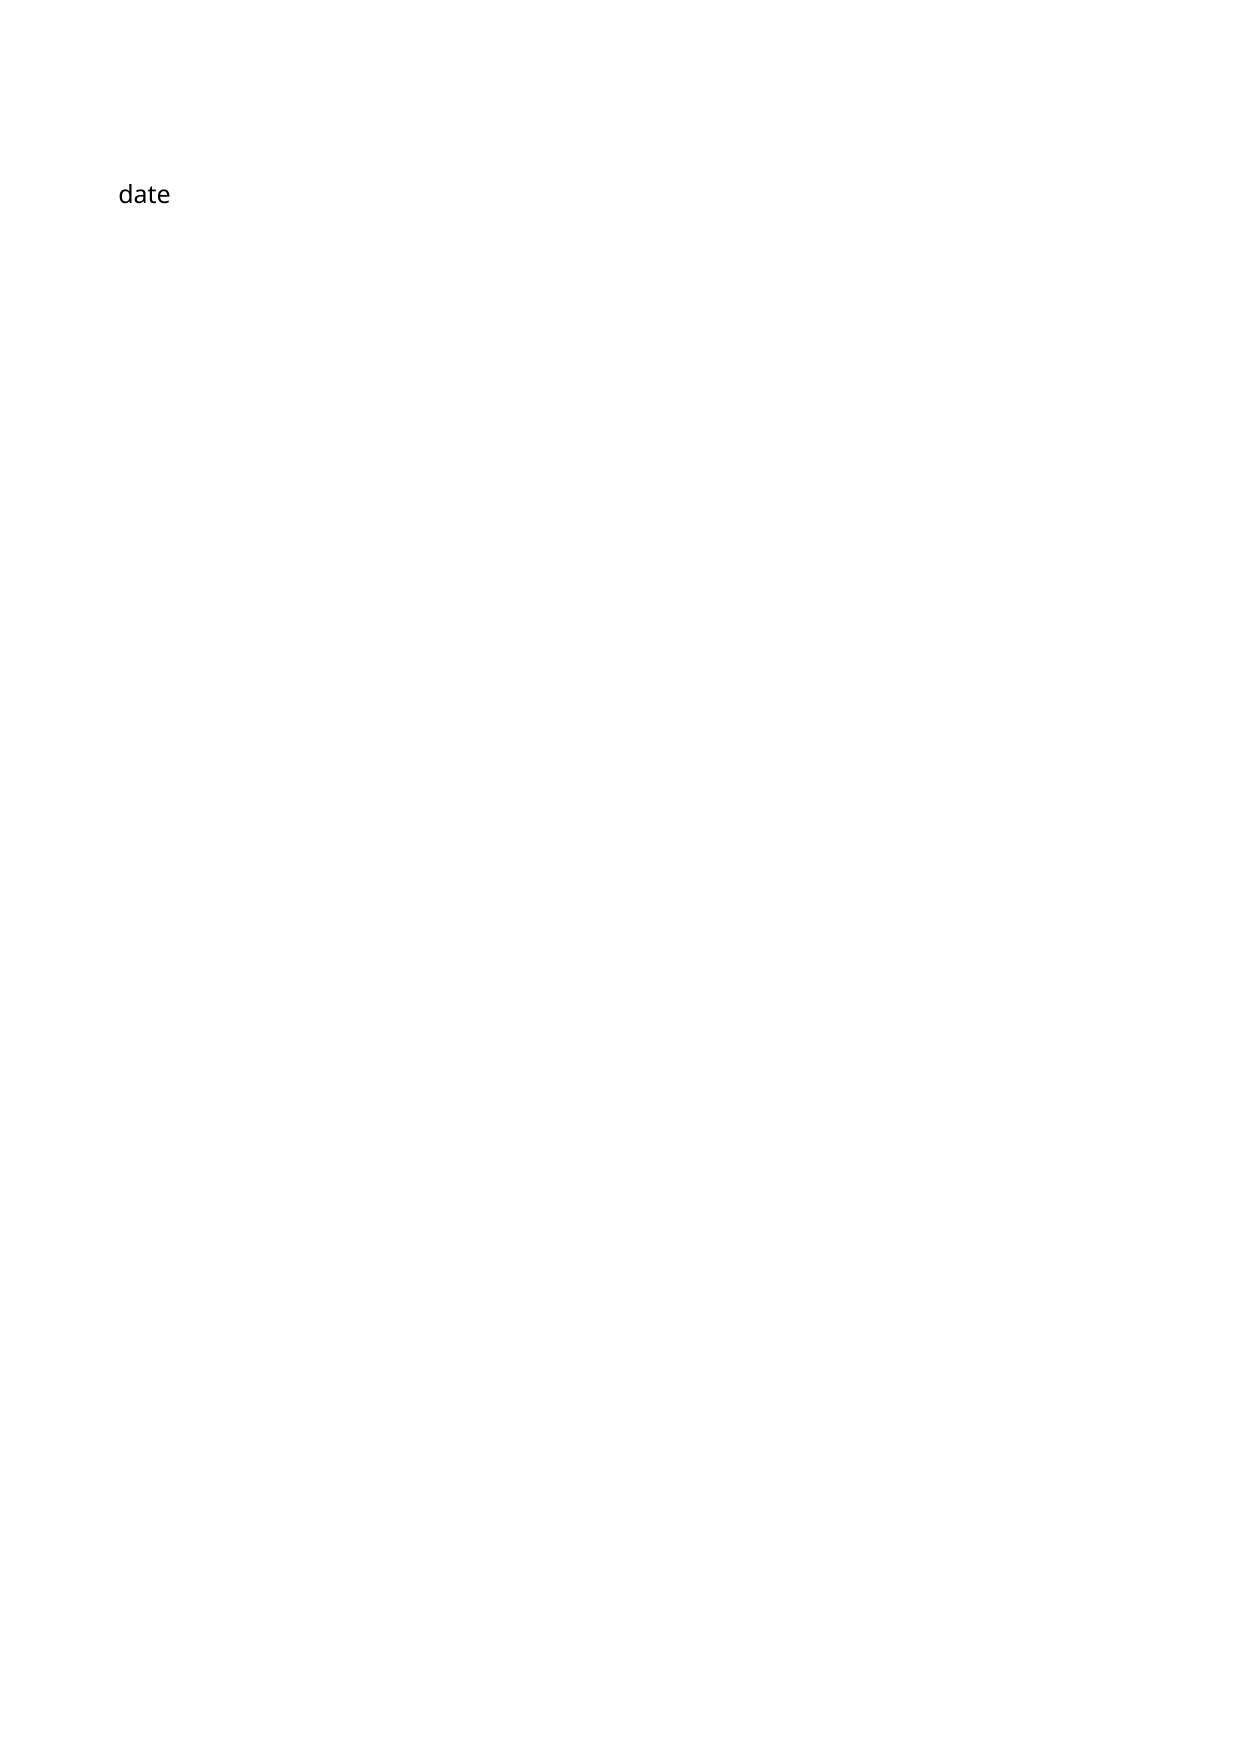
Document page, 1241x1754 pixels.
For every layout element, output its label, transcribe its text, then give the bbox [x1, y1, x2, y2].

text date [118, 176, 1122, 210]
